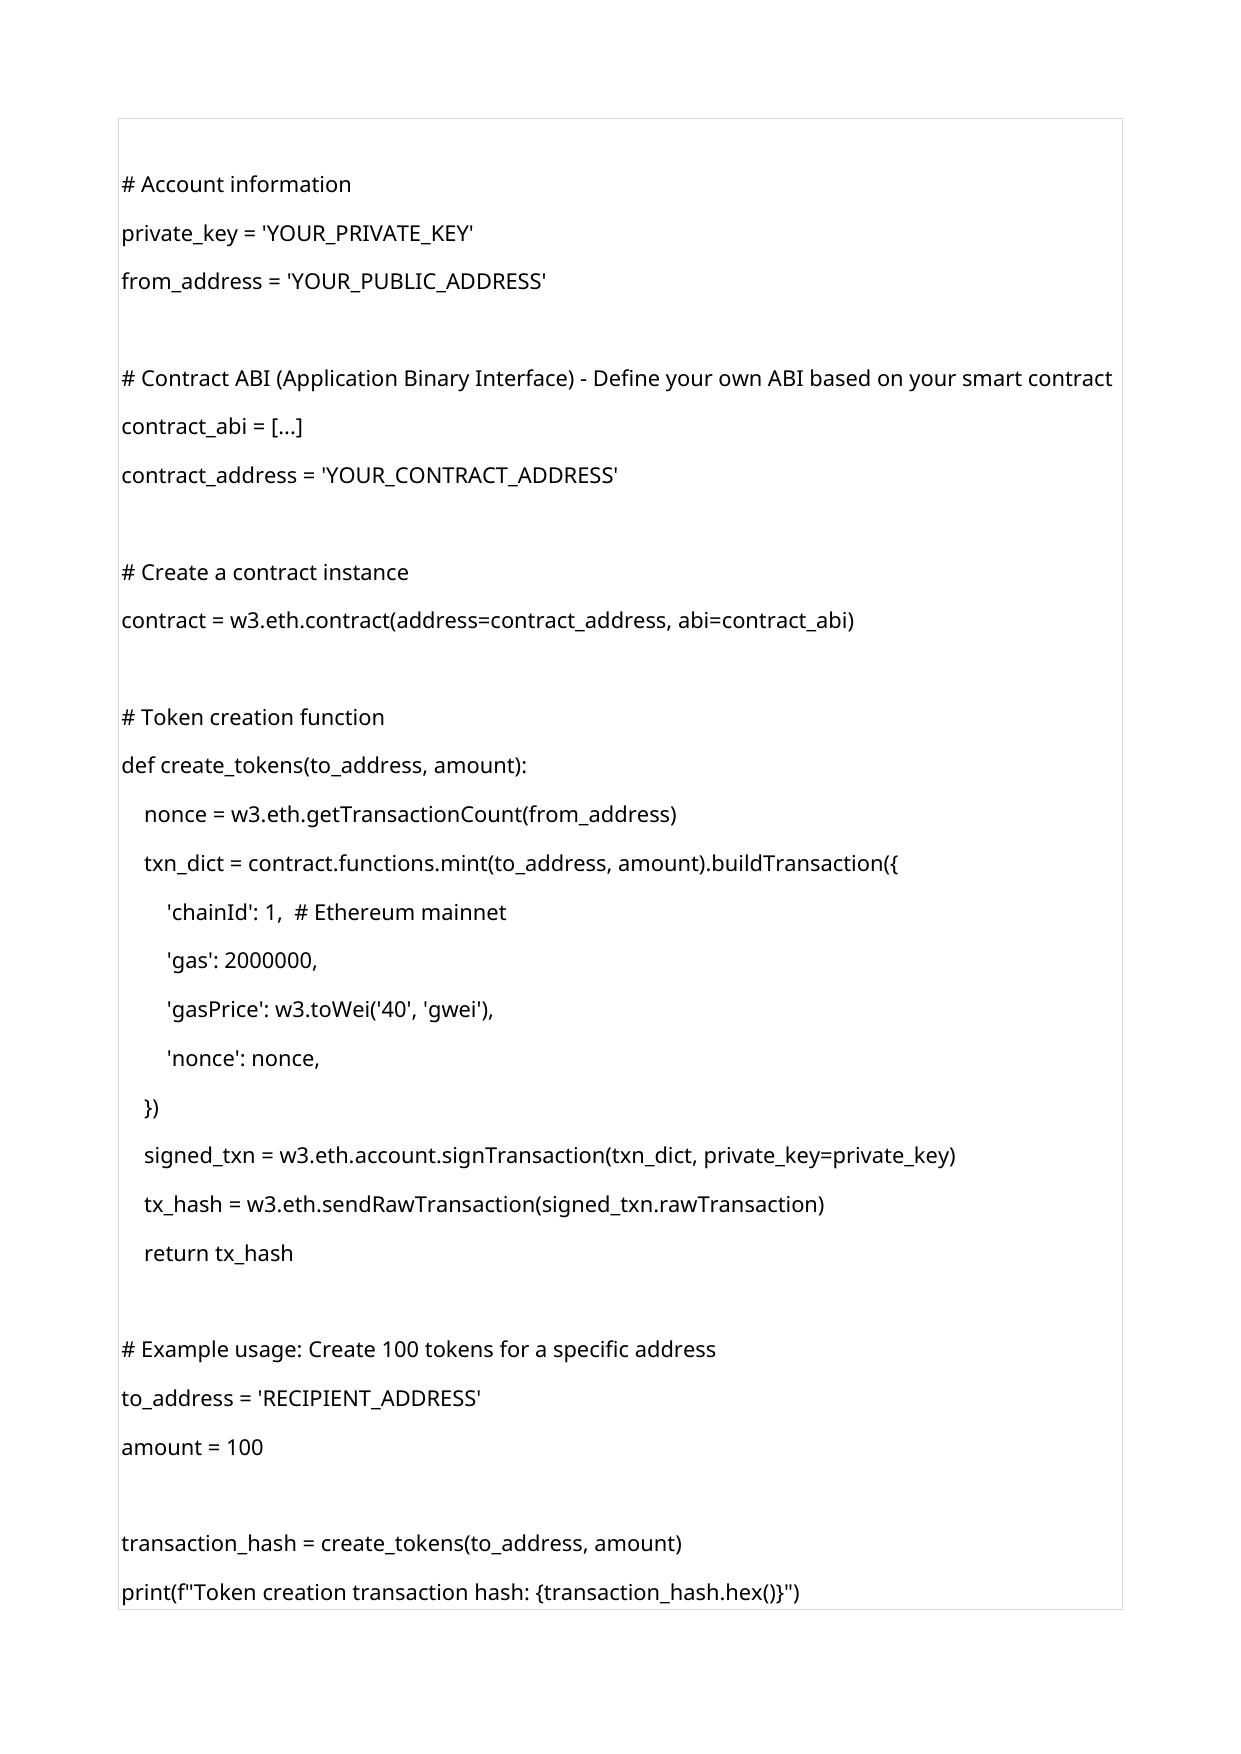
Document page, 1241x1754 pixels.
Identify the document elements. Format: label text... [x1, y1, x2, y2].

text # Token creation function [119, 698, 1122, 731]
text # Contract ABI (Application Binary Interface) - Define your own ABI based on your smart contract [119, 359, 1122, 392]
text to_address = 'RECIPIENT_ADDRESS' [119, 1380, 1122, 1413]
text 'nonce': nonce, [119, 1040, 1122, 1073]
text signed_txn = w3.eth.account.signTransaction(txn_dict, private_key=private_key) [119, 1137, 1122, 1170]
text txn_dict = contract.functions.mint(to_address, amount).buildTransaction({ [119, 845, 1122, 878]
text def create_tokens(to_address, amount): [119, 747, 1122, 780]
text # Account information [119, 166, 1122, 198]
text nonce = w3.eth.getTransactionCount(from_address) [119, 796, 1122, 829]
text private_key = 'YOUR_PRIVATE_KEY' [119, 214, 1122, 247]
text 'chainId': 1, # Ethereum mainnet [119, 893, 1122, 926]
text # Create a contract instance [119, 553, 1122, 586]
text print(f"Token creation transaction hash: {transaction_hash.hex()}") [119, 1574, 1122, 1609]
text contract_abi = [...] [119, 408, 1122, 441]
text # Example usage: Create 100 tokens for a specific address [119, 1331, 1122, 1364]
text transaction_hash = create_tokens(to_address, amount) [119, 1525, 1122, 1558]
text contract_address = 'YOUR_CONTRACT_ADDRESS' [119, 457, 1122, 490]
text amount = 100 [119, 1429, 1122, 1461]
text }) [119, 1088, 1122, 1121]
text tx_hash = w3.eth.sendRawTransaction(signed_txn.rawTransaction) [119, 1186, 1122, 1219]
text 'gasPrice': w3.toWei('40', 'gwei'), [119, 991, 1122, 1024]
text return tx_hash [119, 1235, 1122, 1268]
text from_address = 'YOUR_PUBLIC_ADDRESS' [119, 263, 1122, 296]
text contract = w3.eth.contract(address=contract_address, abi=contract_abi) [119, 602, 1122, 635]
text 'gas': 2000000, [119, 942, 1122, 975]
